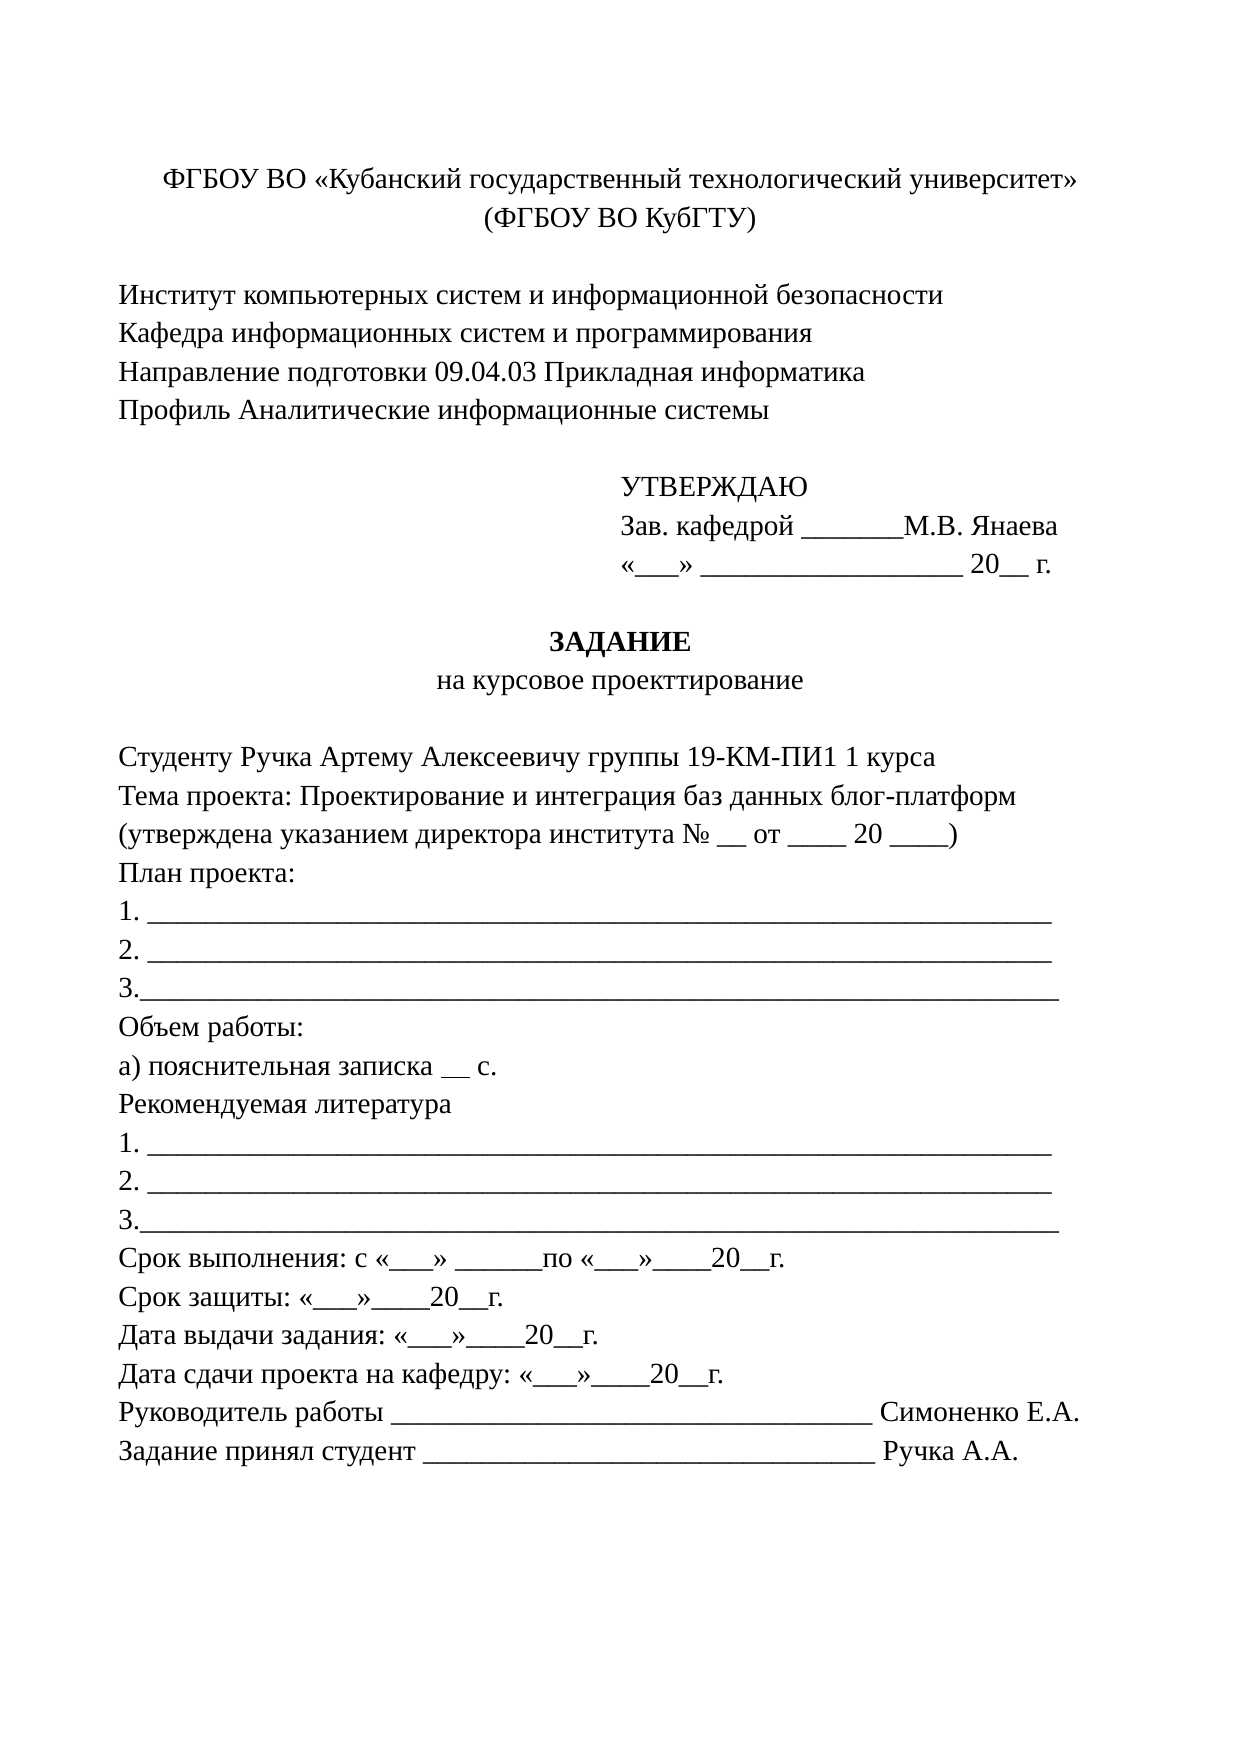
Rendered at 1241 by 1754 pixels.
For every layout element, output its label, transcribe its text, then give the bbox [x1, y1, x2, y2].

text 3._______________________________________________________________ [118, 1202, 1122, 1235]
text (ФГБОУ ВО КубГТУ) [118, 200, 1122, 233]
text 2. ______________________________________________________________ [118, 932, 1122, 966]
text 3._______________________________________________________________ [118, 971, 1122, 1004]
text Кафедра информационных систем и программирования [118, 315, 1122, 349]
text Задание принял студент _______________________________ Ручка А.А. [118, 1433, 1122, 1467]
text Профиль Аналитические информационные системы [118, 392, 1122, 426]
text 1. ______________________________________________________________ [118, 893, 1122, 927]
text ФГБОУ ВО «Кубанский государственный технологический университет» [118, 161, 1122, 195]
text Срок выполнения: с «___» ______по «___»____20__г. [118, 1240, 1122, 1274]
text Направление подготовки 09.04.03 Прикладная информатика [118, 354, 1122, 387]
text а) пояснительная записка с. [118, 1048, 1122, 1081]
text Рекомендуемая литература [118, 1086, 1122, 1120]
text ЗАДАНИЕ [118, 624, 1122, 657]
text 1. ______________________________________________________________ [118, 1125, 1122, 1158]
text Срок защиты: «___»____20__г. [118, 1279, 1122, 1312]
text План проекта: [118, 855, 1122, 888]
text «___» __________________ 20__ г. [118, 547, 1122, 580]
text Студенту Ручка Артему Алексеевичу группы 19-КМ-ПИ1 1 курса [118, 739, 1122, 773]
text Тема проекта: Проектирование и интеграция баз данных блог-платформ [118, 778, 1122, 811]
text Институт компьютерных систем и информационной безопасности [118, 277, 1122, 310]
text (утверждена указанием директора института № __ от ____ 20 ____) [118, 816, 1122, 850]
text Руководитель работы _________________________________ Симоненко Е.А. [118, 1394, 1122, 1428]
text УТВЕРЖДАЮ [118, 469, 1122, 503]
text Объем работы: [118, 1009, 1122, 1043]
text Дата сдачи проекта на кафедру: «___»____20__г. [118, 1356, 1122, 1389]
text на курсовое проекттирование [118, 662, 1122, 696]
text Дата выдачи задания: «___»____20__г. [118, 1317, 1122, 1351]
text 2. ______________________________________________________________ [118, 1163, 1122, 1197]
text Зав. кафедрой _______М.В. Янаева [118, 508, 1122, 542]
